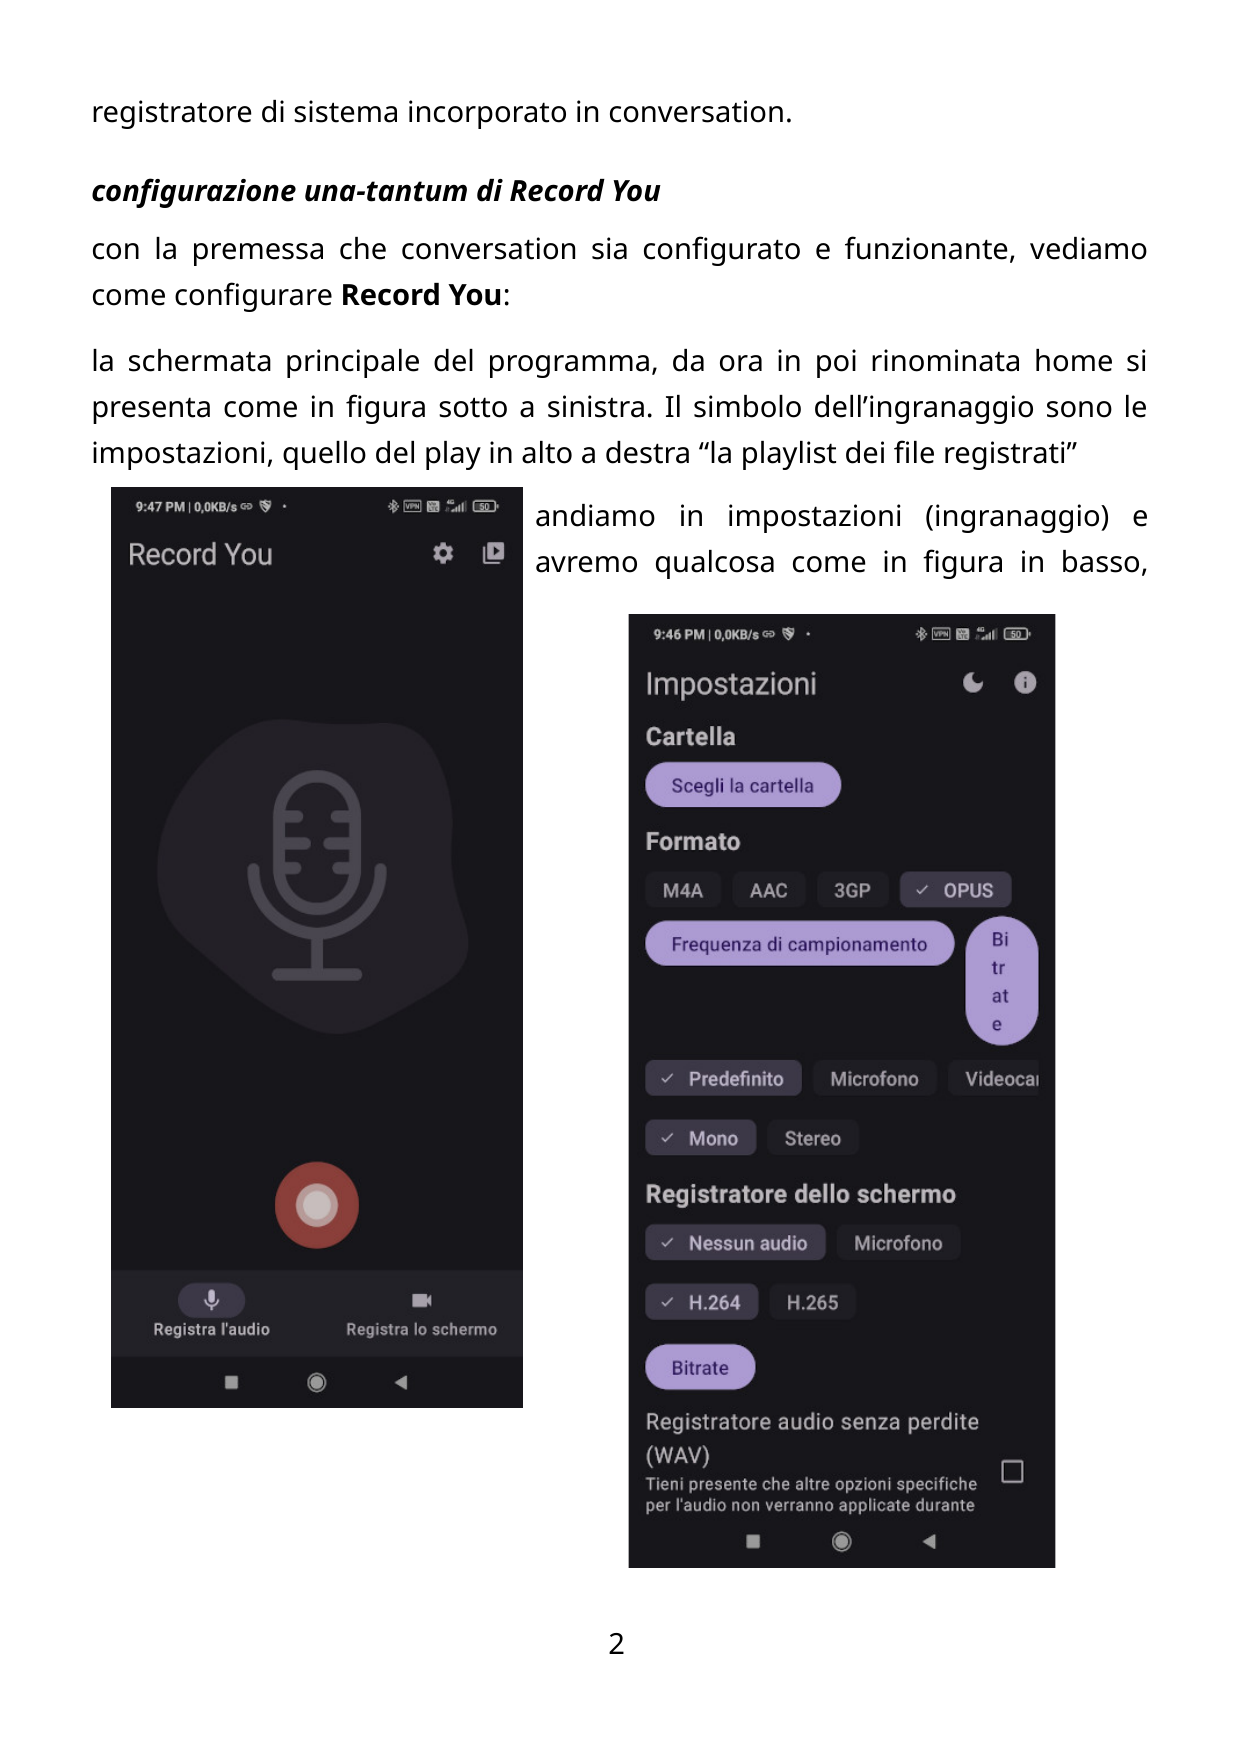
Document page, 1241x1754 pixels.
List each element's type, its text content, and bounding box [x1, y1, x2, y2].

picture [111, 487, 523, 1408]
text con la premessa che conversation sia configurato e funzionante, vediamo come configurare Record You: [91, 229, 1149, 314]
subtitle configurazione una-tantum di Record You [91, 171, 1149, 210]
text [617, 603, 1067, 1580]
text la schermata principale del programma, da ora in poi rinominata home si presenta come in figura sotto a sinistra. Il simbolo dell’ingranaggio sono le impostazioni, quello del play in alto a destra “la playlist dei file registrati” [91, 341, 1149, 472]
text andiamo in impostazioni (ingranaggio) e avremo qualcosa come in figura in basso, [91, 475, 1149, 1419]
picture [628, 614, 1056, 1568]
text registratore di sistema incorporato in conversation. [91, 91, 1149, 131]
